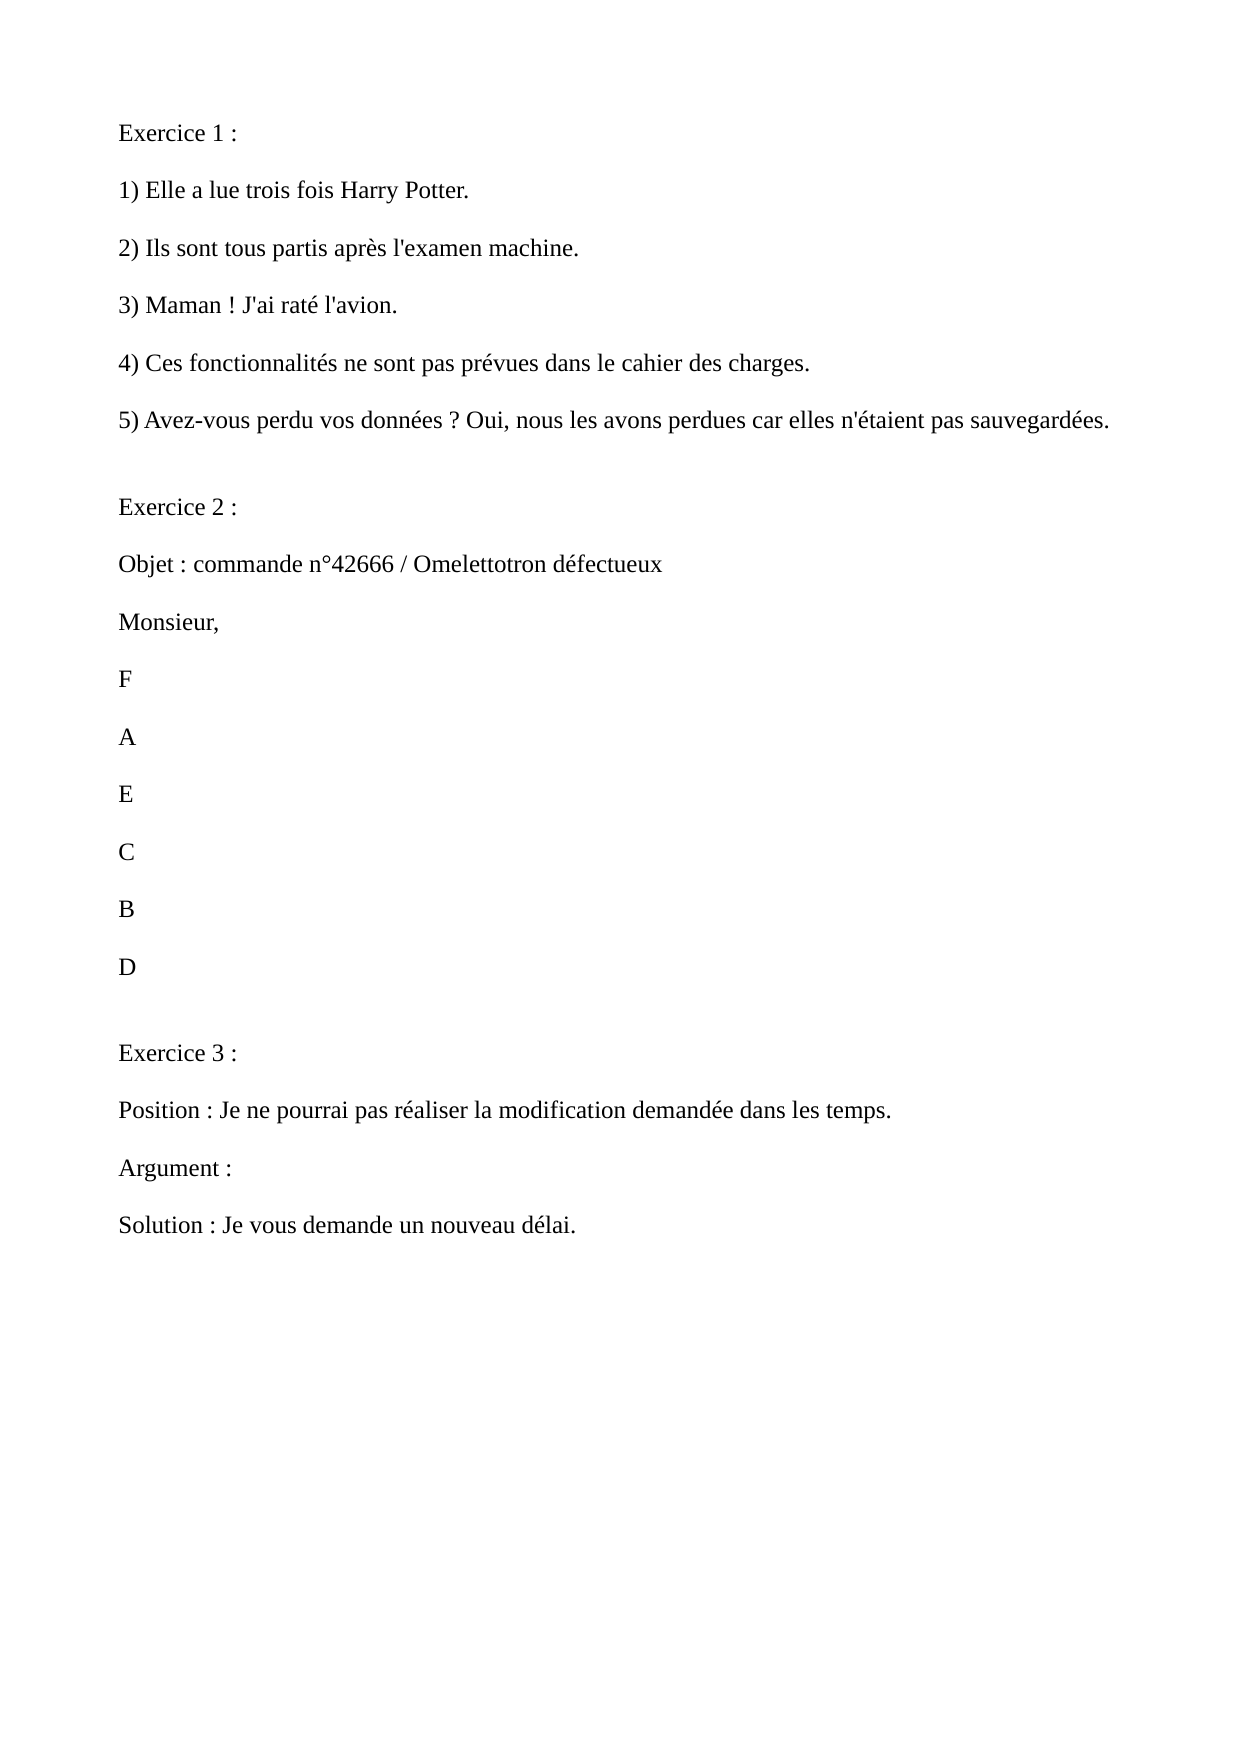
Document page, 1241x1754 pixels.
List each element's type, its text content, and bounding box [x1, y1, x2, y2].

text B [118, 894, 1122, 923]
text Argument : [118, 1153, 1122, 1182]
text Position : Je ne pourrai pas réaliser la modification demandée dans les temps. [118, 1096, 1122, 1124]
text 1) Elle a lue trois fois Harry Potter. [118, 176, 1122, 204]
text Exercice 2 : [118, 492, 1122, 521]
text Objet : commande n°42666 / Omelettotron défectueux [118, 549, 1122, 578]
text A [118, 722, 1122, 751]
text 2) Ils sont tous partis après l'examen machine. [118, 233, 1122, 262]
text C [118, 837, 1122, 866]
text Exercice 1 : [118, 118, 1122, 147]
text Exercice 3 : [118, 1038, 1122, 1067]
text Monsieur, [118, 607, 1122, 636]
text 5) Avez-vous perdu vos données ? Oui, nous les avons perdues car elles n'étaient pas sauvegardées. [118, 406, 1122, 434]
text 4) Ces fonctionnalités ne sont pas prévues dans le cahier des charges. [118, 348, 1122, 377]
text F [118, 664, 1122, 693]
text 3) Maman ! J'ai raté l'avion. [118, 291, 1122, 319]
text D [118, 952, 1122, 981]
text Solution : Je vous demande un nouveau délai. [118, 1211, 1122, 1239]
text E [118, 779, 1122, 808]
